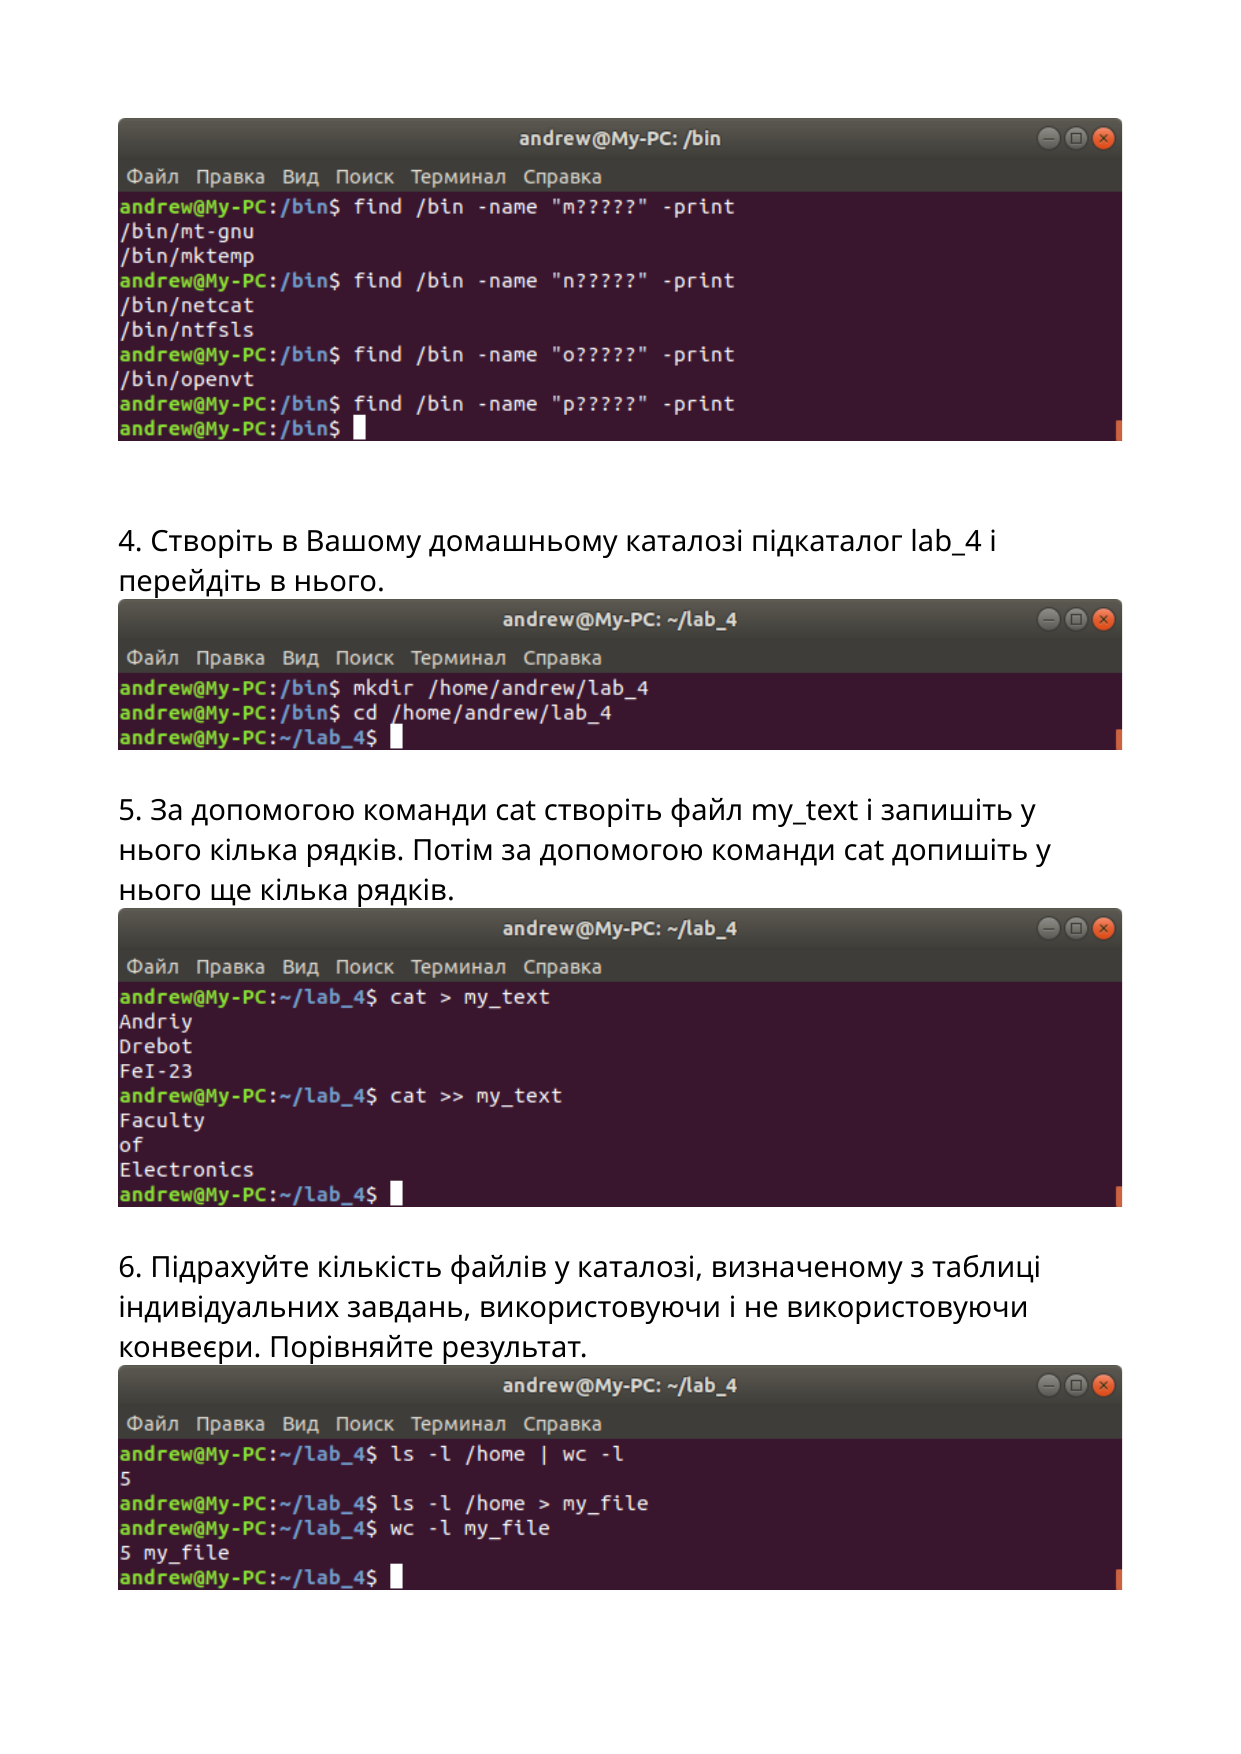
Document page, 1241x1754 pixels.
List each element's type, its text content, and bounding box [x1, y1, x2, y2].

text 4. Створіть в Вашому домашньому каталозі підкаталог lab_4 і перейдіть в нього. [118, 520, 1122, 599]
text 5. За допомогою команди cat створіть файл my_text і запишіть у нього кілька рядків. Потім за допомогою команди cat допишіть у нього ще кілька рядків. [118, 790, 1122, 908]
picture [118, 118, 1123, 441]
picture [118, 908, 1123, 1207]
picture [118, 599, 1123, 750]
text 6. Підрахуйте кількість файлів у каталозі, визначеному з таблиці індивідуальних завдань, використовуючи і не використовуючи конвеєри. Порівняйте результат. [118, 1247, 1122, 1365]
picture [118, 1365, 1123, 1590]
